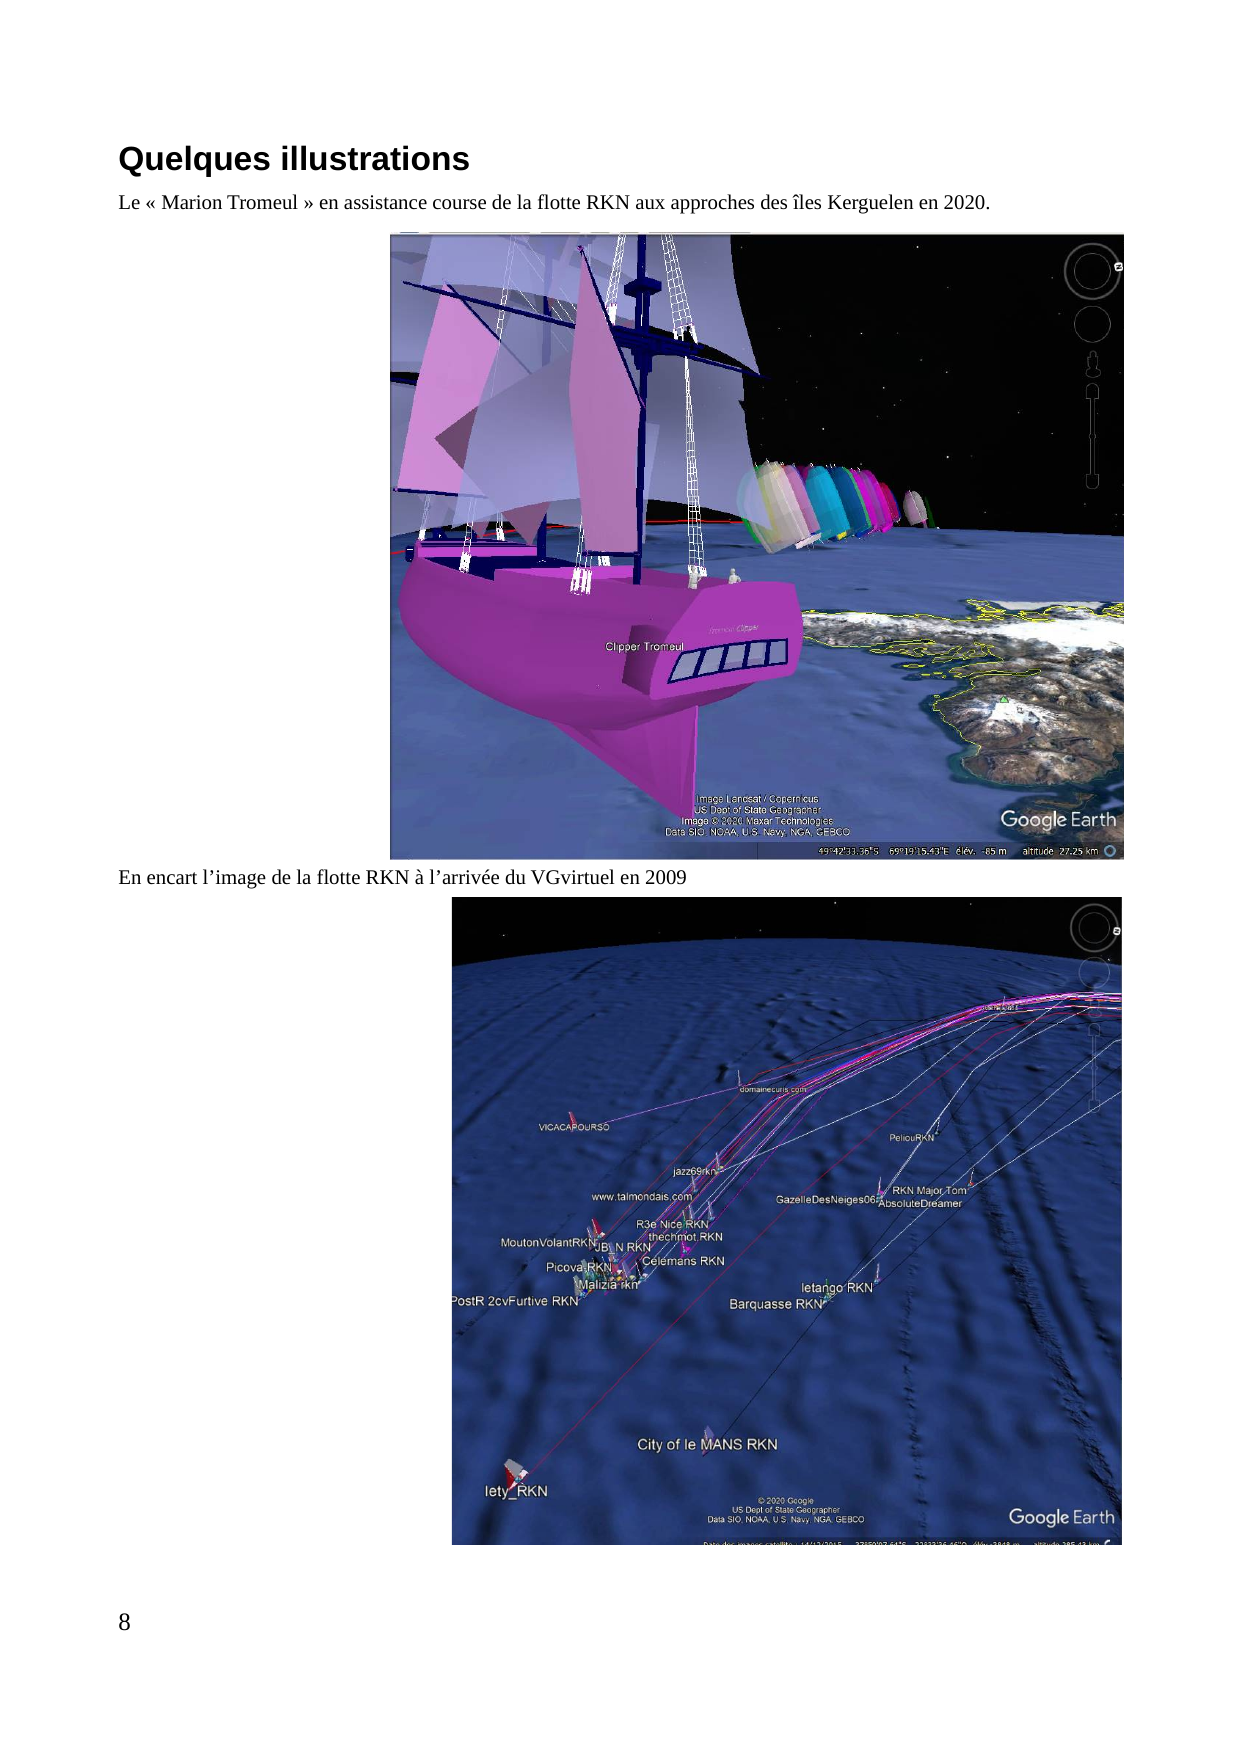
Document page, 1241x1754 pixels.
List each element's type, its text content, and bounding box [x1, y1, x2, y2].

picture [451, 897, 1122, 1545]
text Le « Marion Tromeul » en assistance course de la flotte RKN aux approches des îles Kerguelen en 2020. [118, 190, 1122, 214]
subtitle Quelques illustrations [118, 139, 1122, 178]
picture [389, 232, 1124, 860]
text En encart l’image de la flotte RKN à l’arrivée du VGvirtuel en 2009 [118, 865, 1122, 889]
